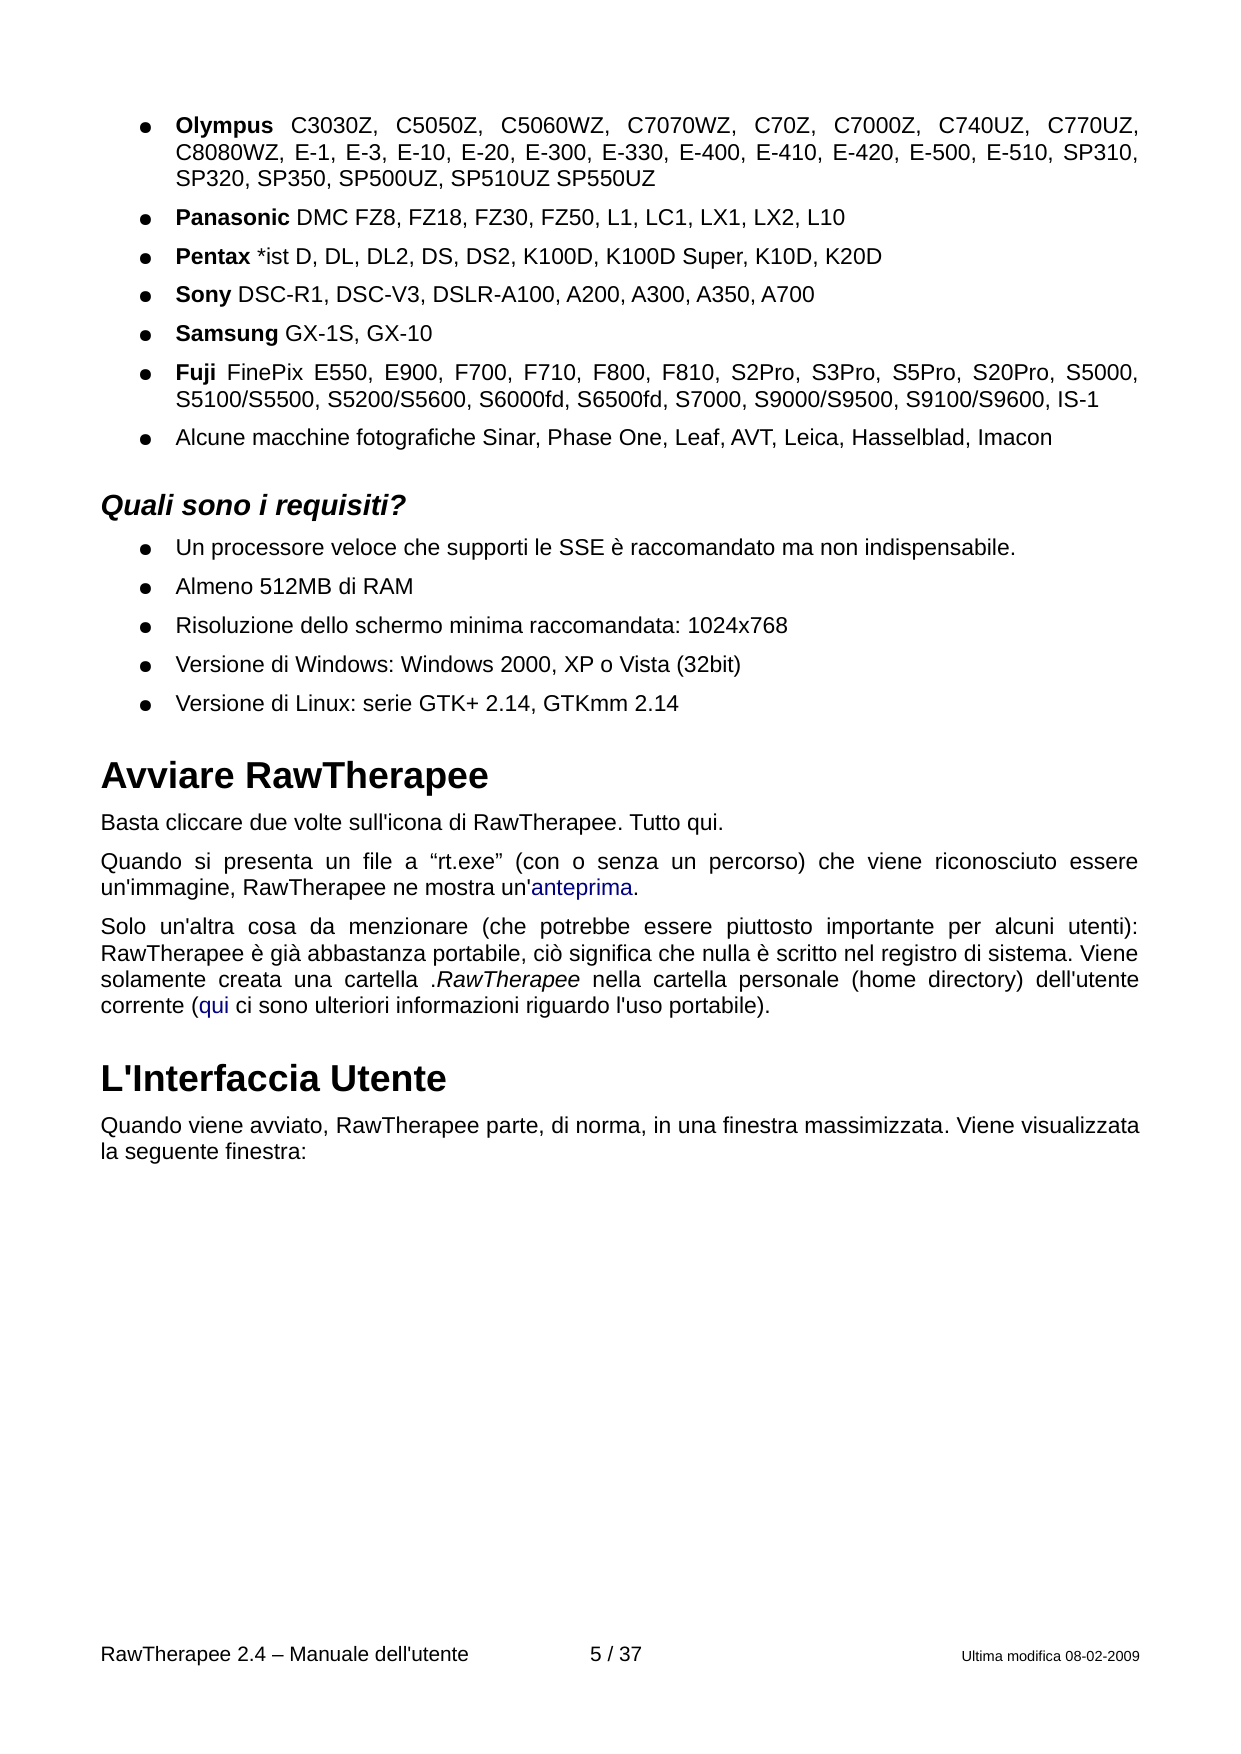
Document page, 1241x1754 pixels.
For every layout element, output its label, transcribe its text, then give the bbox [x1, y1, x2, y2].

list Versione di Windows: Windows 2000, XP o Vista (32bit) [138, 651, 1140, 677]
list Fuji FinePix E550, E900, F700, F710, F800, F810, S2Pro, S3Pro, S5Pro, S20Pro, S5000, S5100/S5500, S5200/S5600, S6000fd, S6500fd, S7000, S9000/S9500, S9100/S9600, IS-1 [138, 359, 1140, 412]
subtitle L'Interfaccia Utente [100, 1056, 1140, 1099]
list Almeno 512MB di RAM [138, 573, 1140, 599]
subtitle Quali sono i requisiti? [100, 488, 1140, 522]
list Risoluzione dello schermo minima raccomandata: 1024x768 [138, 612, 1140, 638]
text Solo un'altra cosa da menzionare (che potrebbe essere piuttosto importante per alcuni utenti): RawTherapee è già abbastanza portabile, ciò significa che nulla è scritto nel registro di sistema. Viene solamente creata una cartella .RawTherapee nella cartella personale (home directory) dell'utente corrente (qui ci sono ulteriori informazioni riguardo l'uso portabile). [100, 913, 1140, 1019]
list Pentax *ist D, DL, DL2, DS, DS2, K100D, K100D Super, K10D, K20D [138, 243, 1140, 269]
text Quando si presenta un file a “rt.exe” (con o senza un percorso) che viene riconosciuto essere un'immagine, RawTherapee ne mostra un'anteprima. [100, 848, 1140, 901]
list Versione di Linux: serie GTK+ 2.14, GTKmm 2.14 [138, 690, 1140, 716]
list Alcune macchine fotografiche Sinar, Phase One, Leaf, AVT, Leica, Hasselblad, Imacon [138, 424, 1140, 451]
list Olympus C3030Z, C5050Z, C5060WZ, C7070WZ, C70Z, C7000Z, C740UZ, C770UZ, C8080WZ, E-1, E-3, E-10, E-20, E-300, E-330, E-400, E-410, E-420, E-500, E-510, SP310, SP320, SP350, SP500UZ, SP510UZ SP550UZ [138, 112, 1140, 191]
list Samsung GX-1S, GX-10 [138, 320, 1140, 347]
list Un processore veloce che supporti le SSE è raccomandato ma non indispensabile. [138, 534, 1140, 561]
subtitle Avviare RawTherapee [100, 753, 1140, 797]
list Sony DSC-R1, DSC-V3, DSLR-A100, A200, A300, A350, A700 [138, 281, 1140, 308]
text Basta cliccare due volte sull'icona di RawTherapee. Tutto qui. [100, 809, 1140, 836]
list Panasonic DMC FZ8, FZ18, FZ30, FZ50, L1, LC1, LX1, LX2, L10 [138, 204, 1140, 230]
text Quando viene avviato, RawTherapee parte, di norma, in una finestra massimizzata. Viene visualizzata la seguente finestra: [100, 1112, 1140, 1164]
